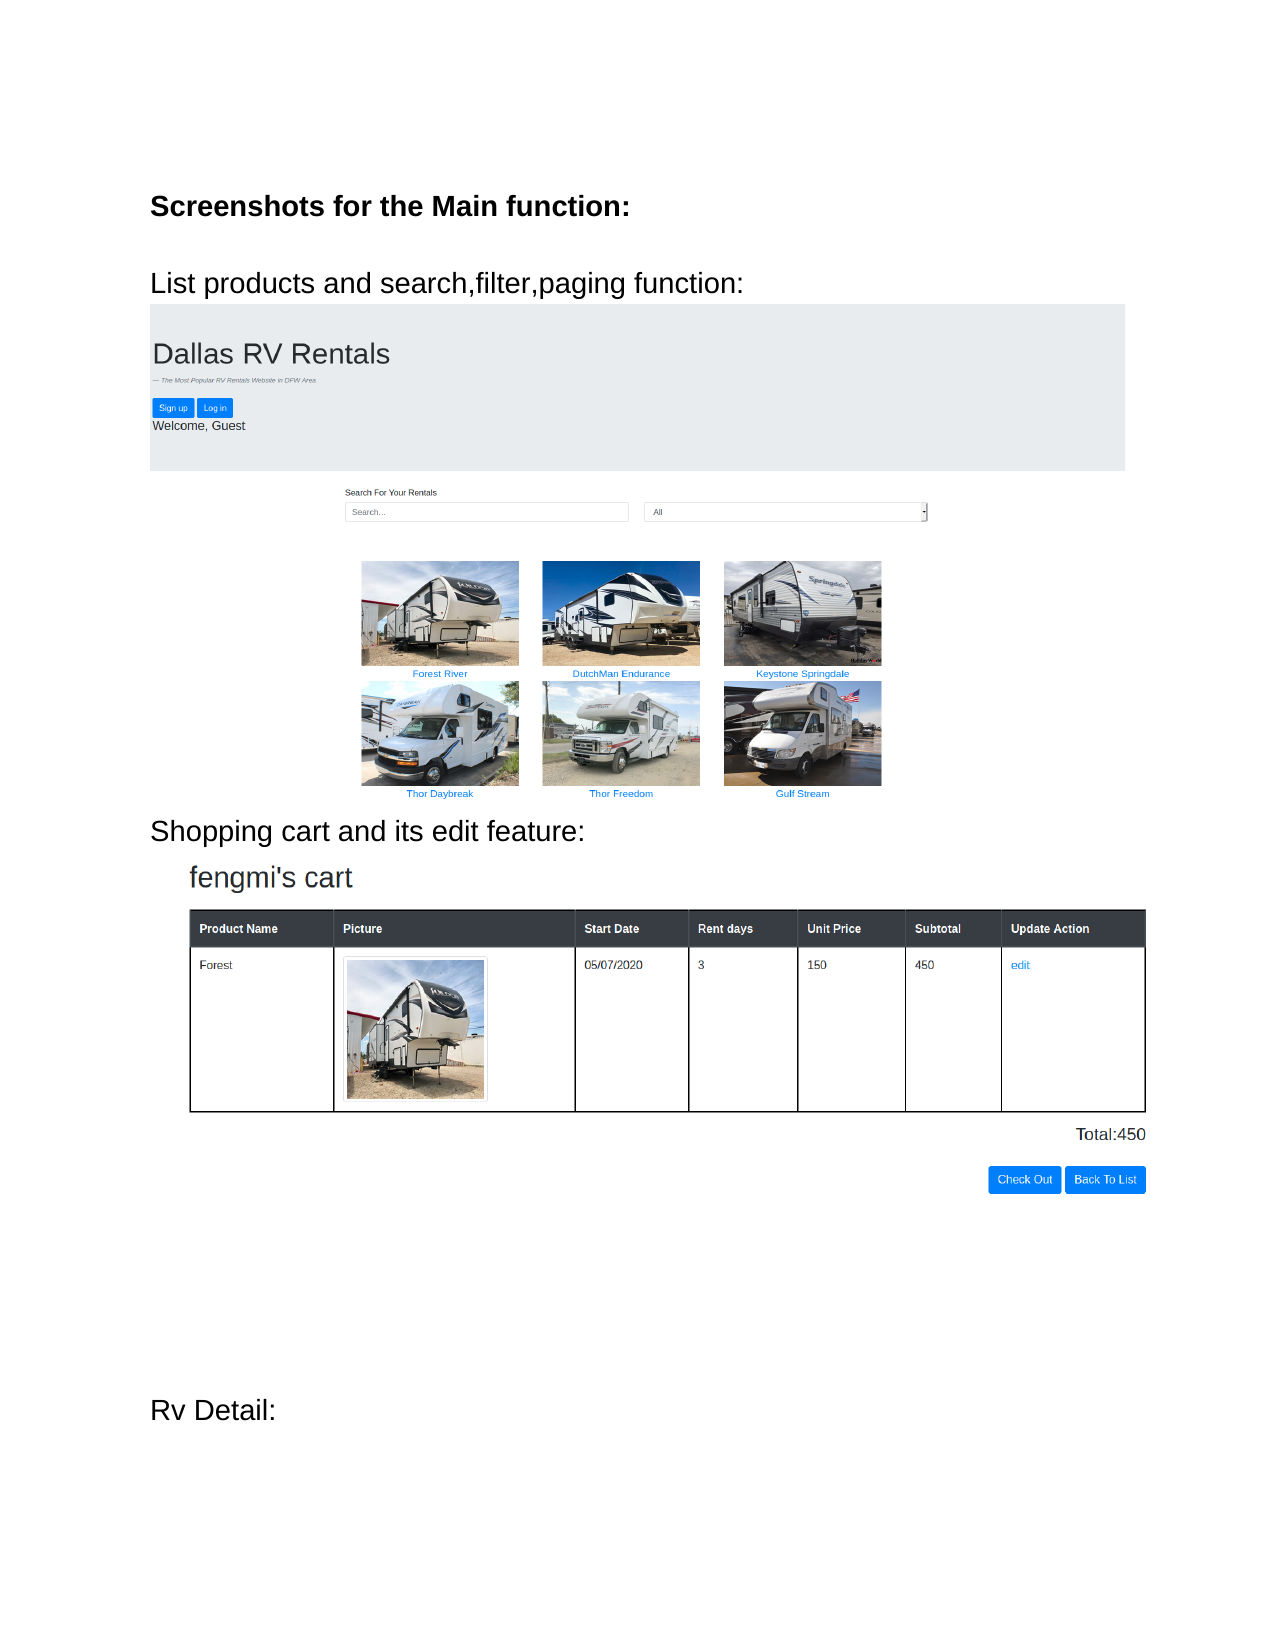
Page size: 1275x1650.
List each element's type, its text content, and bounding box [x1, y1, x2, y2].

picture [150, 304, 1125, 811]
text Shopping cart and its edit feature: [150, 814, 1125, 848]
text Rv Detail: [150, 1393, 1125, 1426]
text Screenshots for the Main function: [150, 188, 1125, 222]
text List products and search,filter,paging function: [150, 266, 1125, 299]
picture [150, 852, 1275, 1235]
